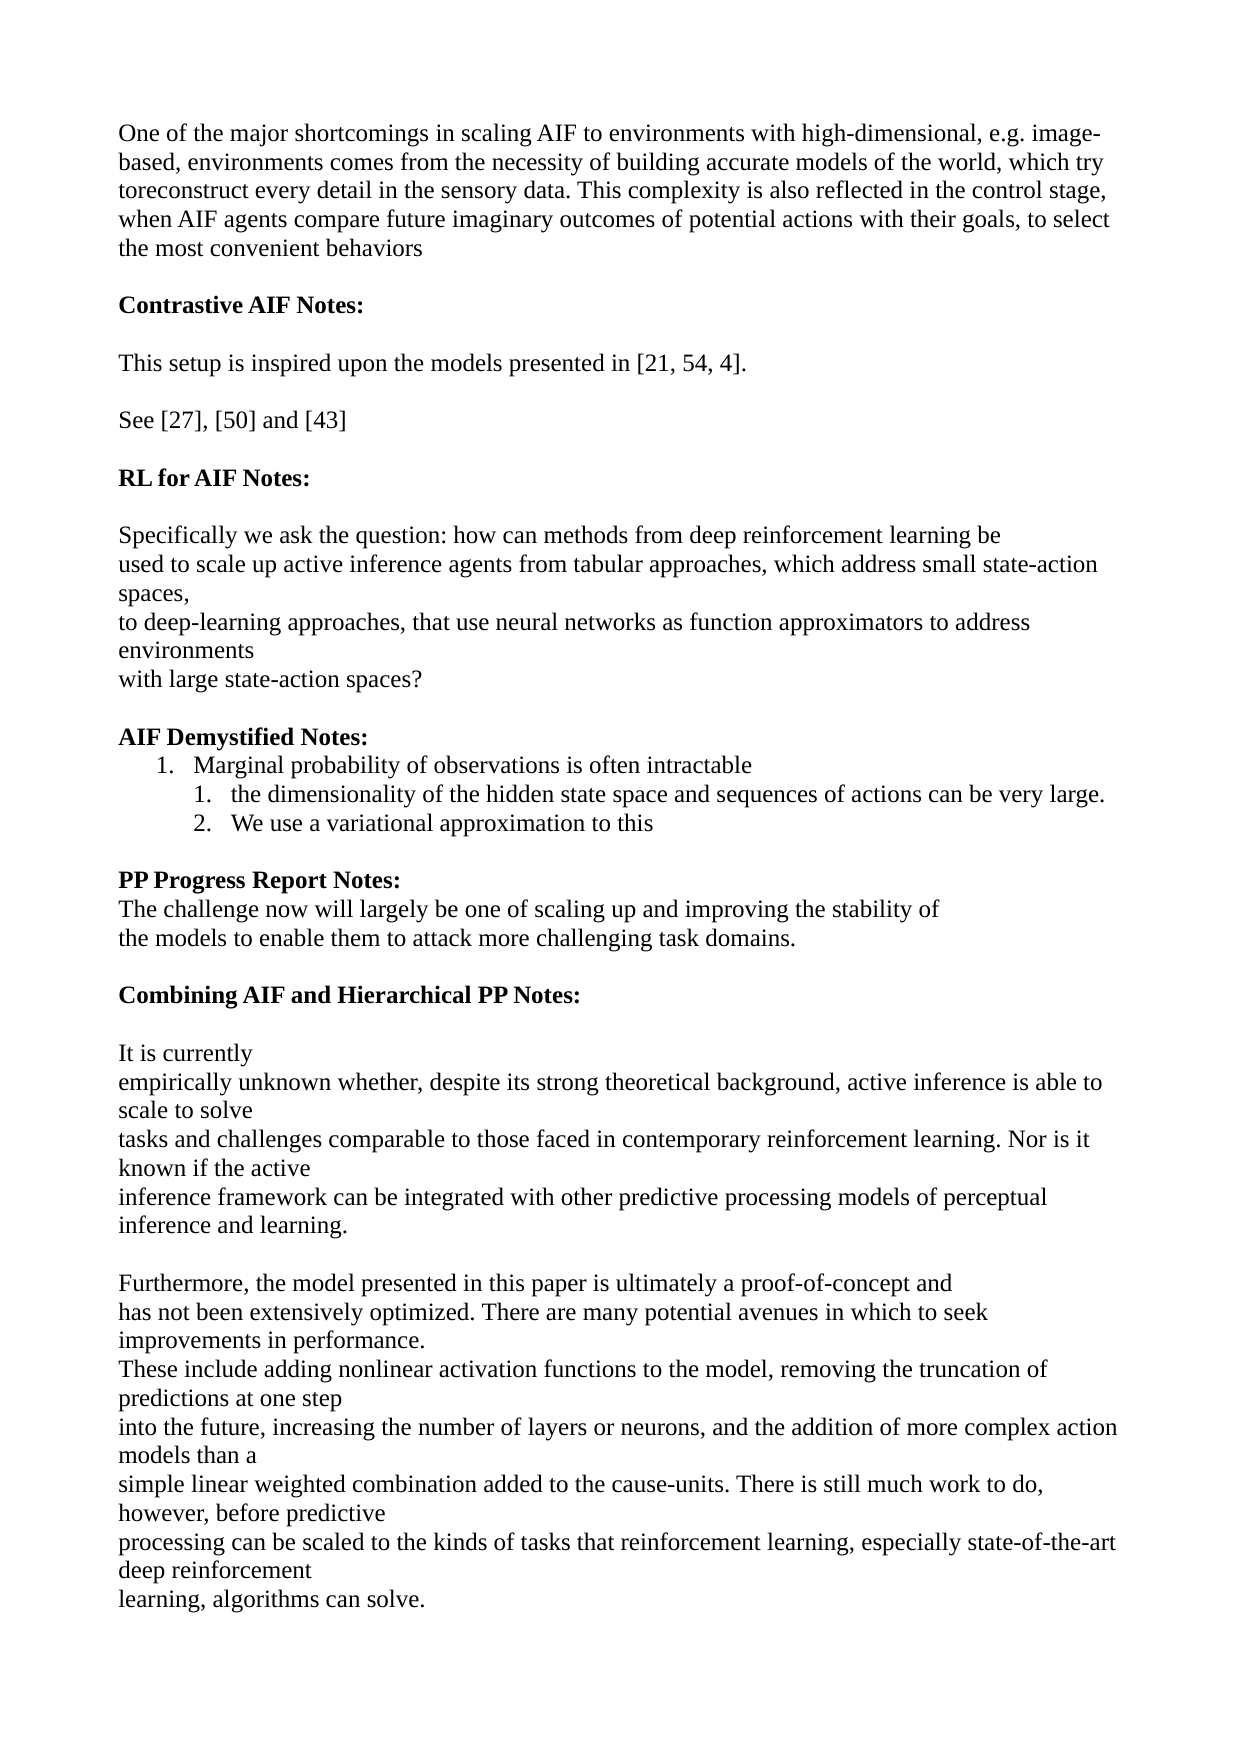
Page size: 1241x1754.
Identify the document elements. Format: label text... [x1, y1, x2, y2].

text based, environments comes from the necessity of building accurate models of the world, which try toreconstruct every detail in the sensory data. This complexity is also reflected in the control stage, [118, 147, 1122, 204]
text One of the major shortcomings in scaling AIF to environments with high-dimensional, e.g. image- [118, 118, 1122, 147]
list Marginal probability of observations is often intractable [156, 751, 1122, 779]
text with large state-action spaces? [118, 664, 1122, 693]
text empirically unknown whether, despite its strong theoretical background, active inference is able to scale to solve [118, 1067, 1122, 1124]
text Combining AIF and Hierarchical PP Notes: [118, 981, 1122, 1009]
text RL for AIF Notes: [118, 463, 1122, 492]
text when AIF agents compare future imaginary outcomes of potential actions with their goals, to select [118, 204, 1122, 233]
text See [27], [50] and [43] [118, 406, 1122, 434]
text simple linear weighted combination added to the cause-units. There is still much work to do, however, before predictive [118, 1469, 1122, 1527]
text These include adding nonlinear activation functions to the model, removing the truncation of predictions at one step [118, 1354, 1122, 1412]
text has not been extensively optimized. There are many potential avenues in which to seek improvements in performance. [118, 1297, 1122, 1354]
text Specifically we ask the question: how can methods from deep reinforcement learning be [118, 521, 1122, 549]
text into the future, increasing the number of layers or neurons, and the addition of more complex action models than a [118, 1412, 1122, 1469]
text AIF Demystified Notes: [118, 722, 1122, 751]
text tasks and challenges comparable to those faced in contemporary reinforcement learning. Nor is it known if the active [118, 1124, 1122, 1182]
text used to scale up active inference agents from tabular approaches, which address small state-action spaces, [118, 549, 1122, 607]
text learning, algorithms can solve. [118, 1584, 1122, 1613]
list We use a variational approximation to this [193, 808, 1122, 837]
list the dimensionality of the hidden state space and sequences of actions can be very large. [193, 779, 1122, 808]
text This setup is inspired upon the models presented in [21, 54, 4]. [118, 348, 1122, 377]
text to deep-learning approaches, that use neural networks as function approximators to address environments [118, 607, 1122, 664]
text It is currently [118, 1038, 1122, 1067]
text Contrastive AIF Notes: [118, 291, 1122, 319]
text inference framework can be integrated with other predictive processing models of perceptual inference and learning. [118, 1182, 1122, 1239]
text The challenge now will largely be one of scaling up and improving the stability of [118, 894, 1122, 923]
text processing can be scaled to the kinds of tasks that reinforcement learning, especially state-of-the-art deep reinforcement [118, 1527, 1122, 1584]
text PP Progress Report Notes: [118, 866, 1122, 894]
text the models to enable them to attack more challenging task domains. [118, 923, 1122, 952]
text Furthermore, the model presented in this paper is ultimately a proof-of-concept and [118, 1268, 1122, 1297]
text the most convenient behaviors [118, 233, 1122, 262]
